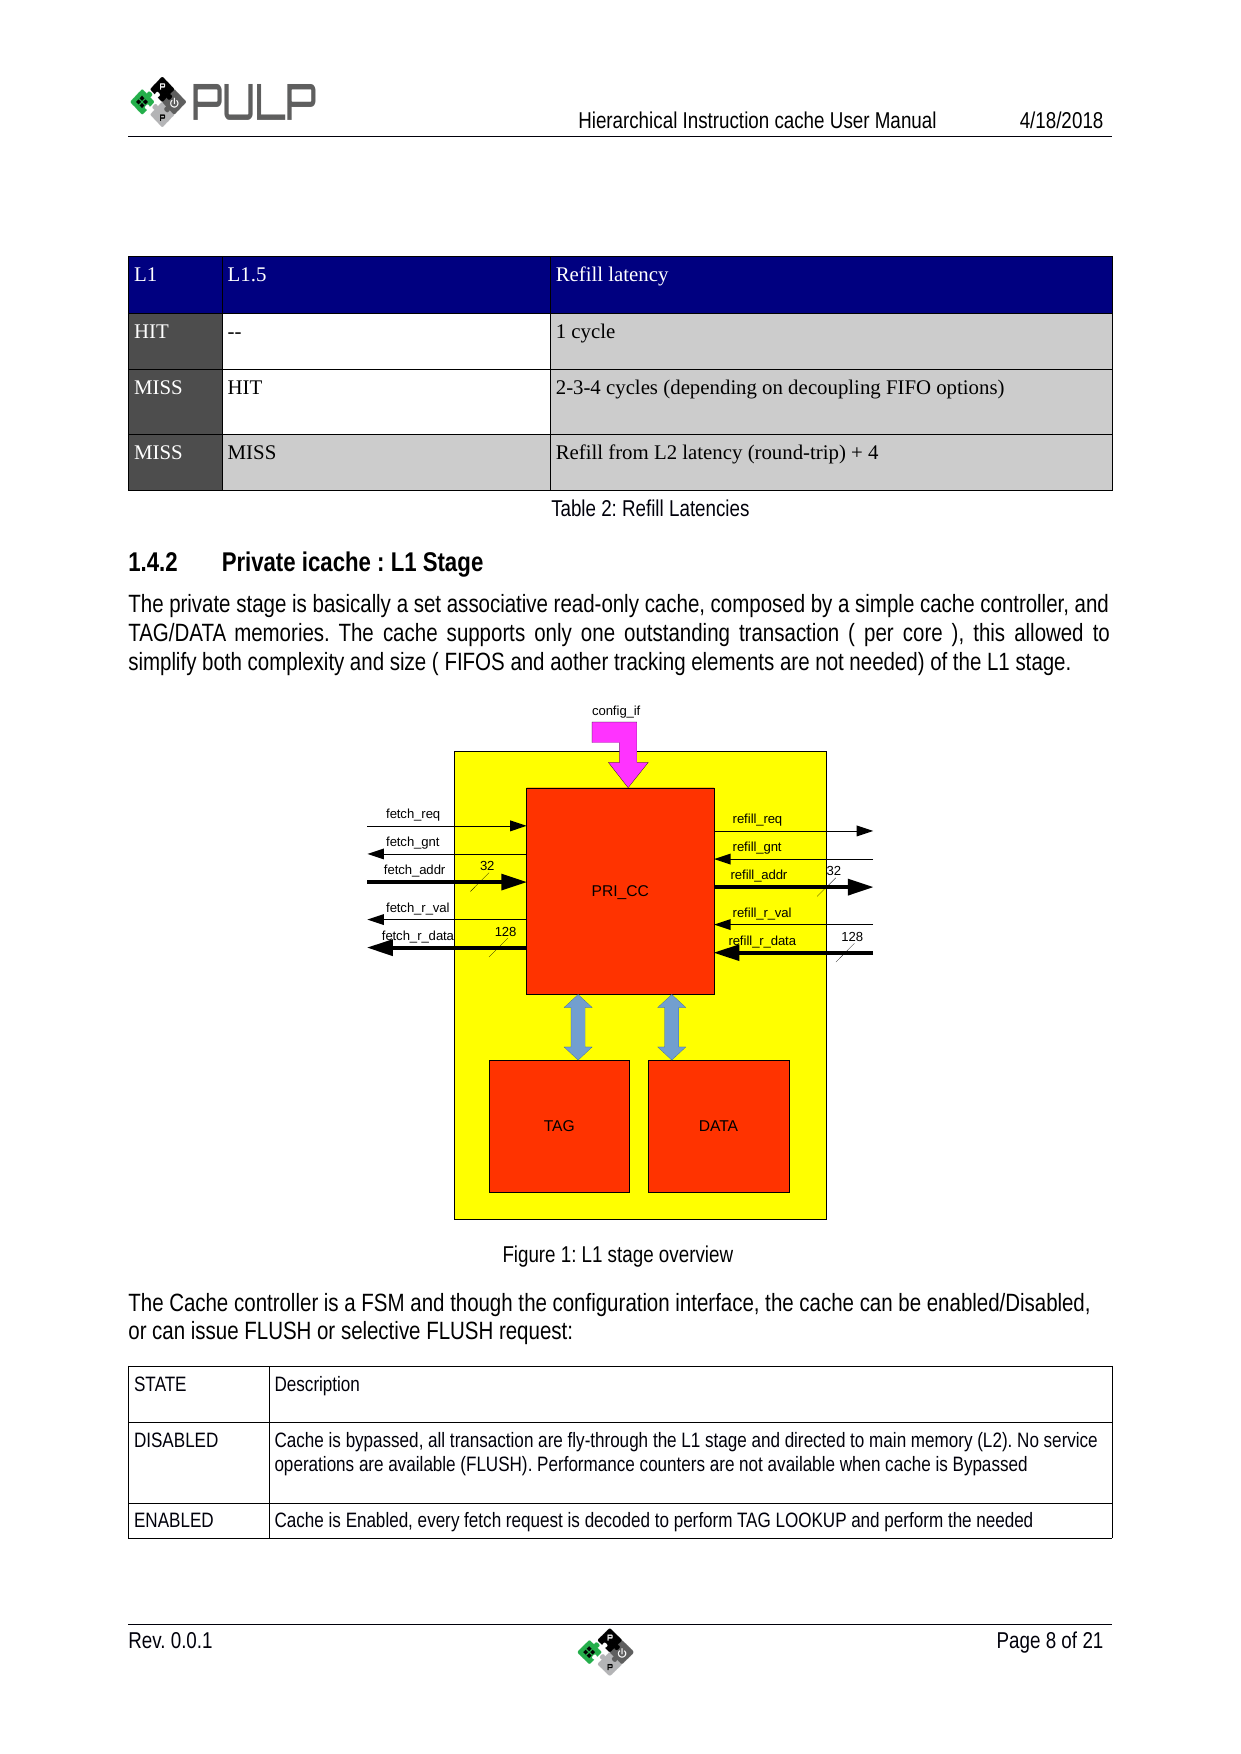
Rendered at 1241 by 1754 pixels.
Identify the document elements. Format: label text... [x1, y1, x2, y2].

table_cell MISS [129, 370, 222, 434]
table_cell 1 cycle [551, 314, 1112, 369]
table_cell ENABLED [129, 1504, 269, 1538]
table_cell MISS [129, 435, 222, 490]
table_cell MISS [223, 435, 550, 490]
table_cell HIT [129, 314, 222, 369]
table_header L1.5 [223, 257, 550, 313]
table_header L1 [129, 257, 222, 313]
table_cell 2-3-4 cycles (depending on decoupling FIFO options) [551, 370, 1112, 434]
subtitle Private icache : L1 Stage [128, 546, 1112, 577]
table_header Refill latency [551, 257, 1112, 313]
list Table 2: Refill Latencies [128, 494, 1112, 521]
picture [128, 75, 318, 129]
text Figure 2: L1 stage overview [128, 1241, 1112, 1267]
table_cell HIT [223, 370, 550, 434]
table_cell Refill from L2 latency (round-trip) + 4 [551, 435, 1112, 490]
text The private stage is basically a set associative read-only cache, composed by a simple cache controller, and TAG/DATA memories. The cache supports only one outstanding transaction ( per core ), this allowed to simplify both complexity and size ( FIFOS and aother tracking elements are not needed) of the L1 stage. [128, 589, 1112, 675]
picture [577, 1628, 634, 1676]
table_cell Cache is bypassed, all transaction are fly-through the L1 stage and directed to main memory (L2). No service operations are available (FLUSH). Performance counters are not available when cache is Bypassed [270, 1423, 1112, 1502]
table_cell DISABLED [129, 1423, 269, 1502]
table_cell Cache is Enabled, every fetch request is decoded to perform TAG LOOKUP and perform the needed [270, 1504, 1112, 1538]
table_cell -- [223, 314, 550, 369]
table_header Description [270, 1367, 1112, 1422]
text The Cache controller is a FSM and though the configuration interface, the cache can be enabled/Disabled, or can issue FLUSH or selective FLUSH request: [128, 1288, 1112, 1345]
table_header STATE [129, 1367, 269, 1422]
